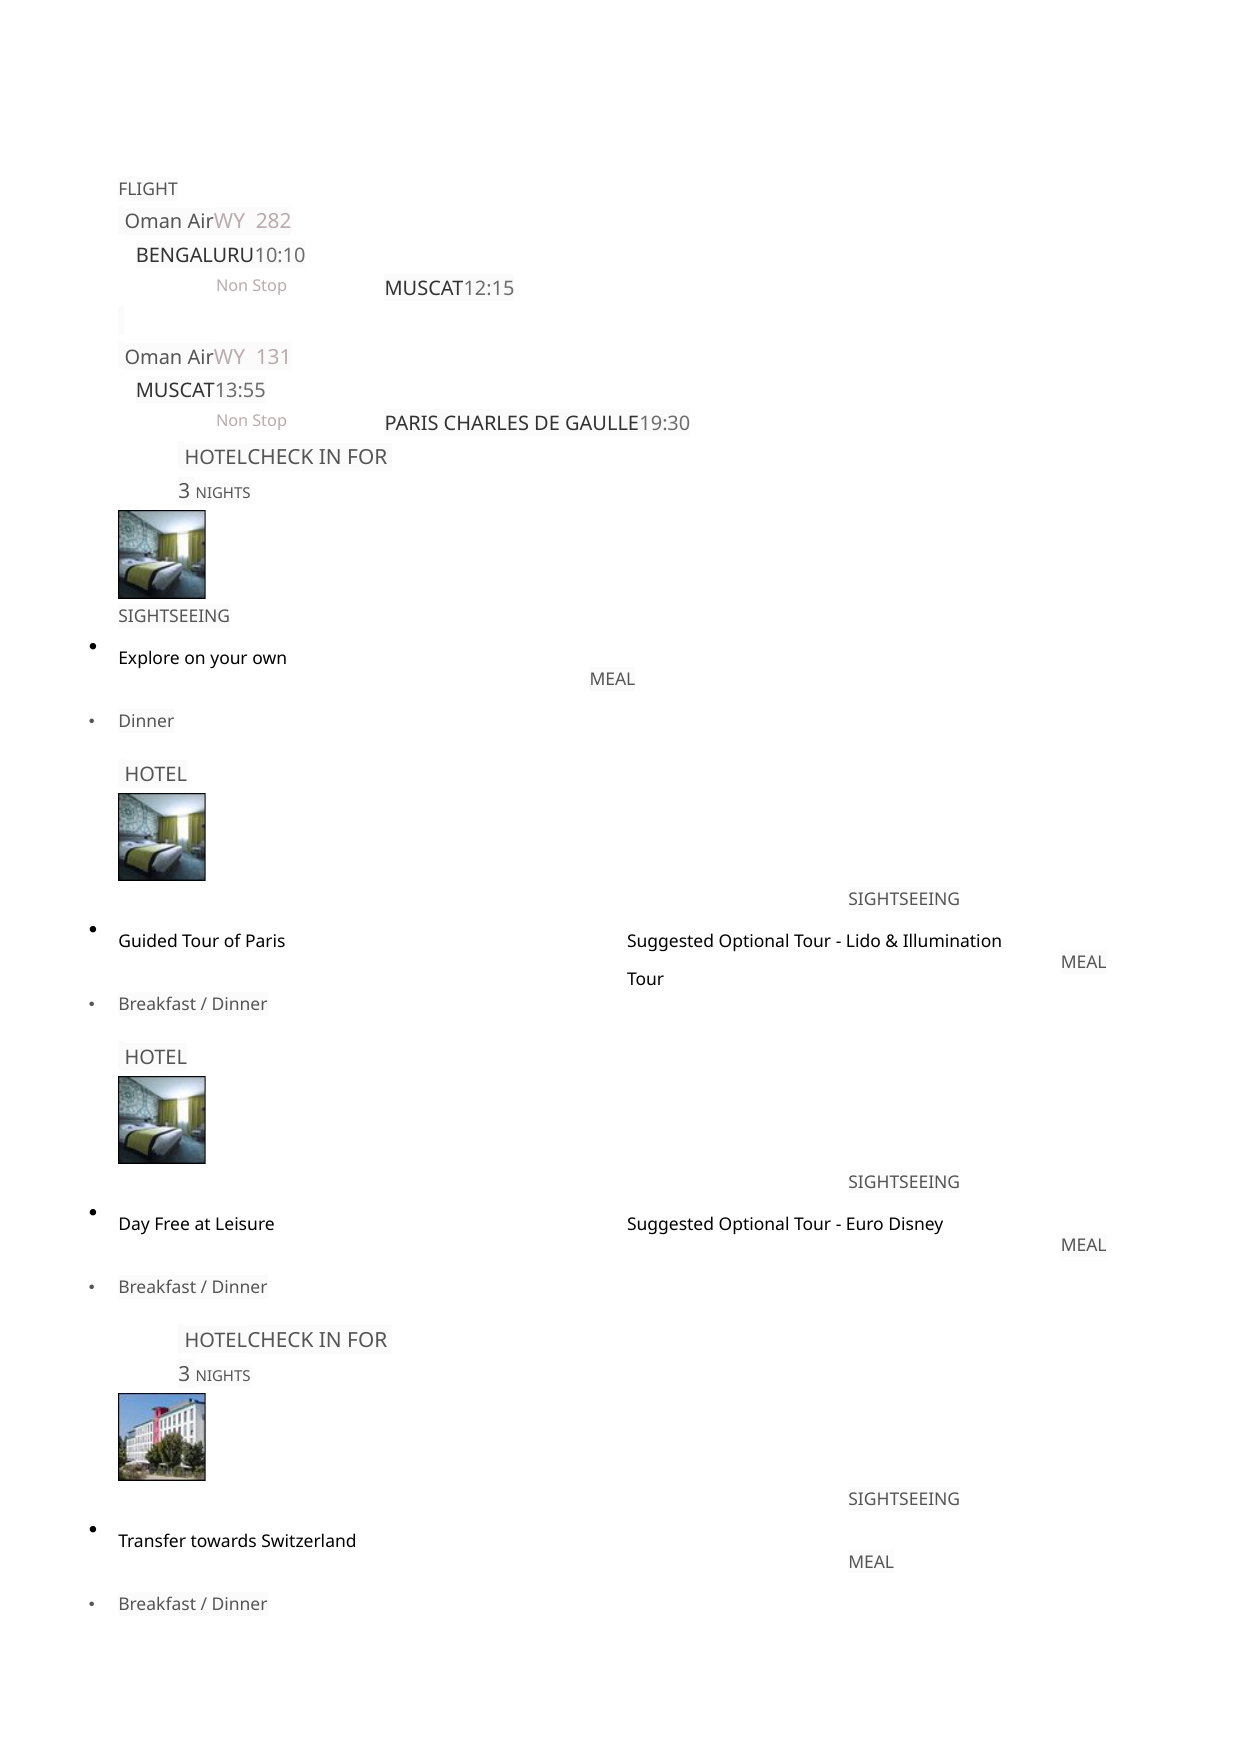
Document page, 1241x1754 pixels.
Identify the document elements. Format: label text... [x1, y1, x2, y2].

text MEAL [539, 667, 1122, 691]
text SIGHTSEEING [118, 604, 1122, 628]
list Suggested Optional Tour - Lido & Illumination Tour [627, 915, 1011, 990]
list Explore on your own [118, 632, 539, 670]
text Hotel Mercure Paris Roissy4 Star [118, 1176, 831, 1224]
list Suggested Optional Tour - Euro Disney [627, 1198, 1011, 1236]
list Breakfast / Dinner [118, 978, 1122, 1016]
text 4/5 [539, 941, 589, 964]
text 4/5 [539, 1541, 831, 1564]
text HOTEL [118, 758, 1122, 788]
text FLIGHT [118, 177, 1122, 201]
text [539, 964, 589, 974]
subtitle DAY-2 [118, 733, 1122, 758]
text 4/5 [539, 1224, 589, 1247]
text PARIS CHARLES DE GAULLE19:30 [136, 409, 1122, 436]
text Oman AirWY 282 [118, 206, 1096, 235]
text MEAL [1011, 1233, 1122, 1257]
text HOTEL [118, 1041, 1122, 1071]
picture [118, 510, 206, 599]
text HOTELCHECK IN FOR 3 NIGHTS [178, 441, 1122, 505]
subtitle DAY-1 [118, 139, 1122, 164]
list Dinner [118, 695, 1122, 733]
text BENGALURU10:10 [136, 241, 1122, 268]
list Transfer towards Switzerland [118, 1515, 539, 1553]
list Guided Tour of Paris [118, 915, 539, 953]
text Oman AirWY 131 [118, 341, 1096, 370]
text Hotel Allegra Zurich Airport4 Star [118, 1493, 831, 1541]
text MUSCAT12:15 [136, 273, 1122, 301]
picture [118, 793, 206, 881]
list Day Free at Leisure [118, 1198, 539, 1236]
subtitle DAY-4 [118, 1299, 1122, 1324]
text MUSCAT13:55 [136, 376, 1122, 403]
text HOTELCHECK IN FOR 3 NIGHTS [178, 1324, 1122, 1388]
text Hotel Mercure Paris Roissy4 Star [118, 893, 831, 941]
text SIGHTSEEING [118, 1170, 1122, 1193]
text Non Stop [136, 409, 367, 431]
text [539, 1247, 589, 1257]
subtitle DAY-3 [118, 1016, 1122, 1041]
picture [118, 1076, 206, 1164]
text SIGHTSEEING [118, 887, 1122, 911]
list Breakfast / Dinner [118, 1578, 1122, 1616]
text SIGHTSEEING [118, 1487, 1122, 1511]
text Non Stop [136, 273, 367, 296]
picture [118, 1393, 206, 1481]
text MEAL [539, 1550, 1122, 1573]
list Breakfast / Dinner [118, 1261, 1122, 1299]
text MEAL [1011, 950, 1122, 974]
